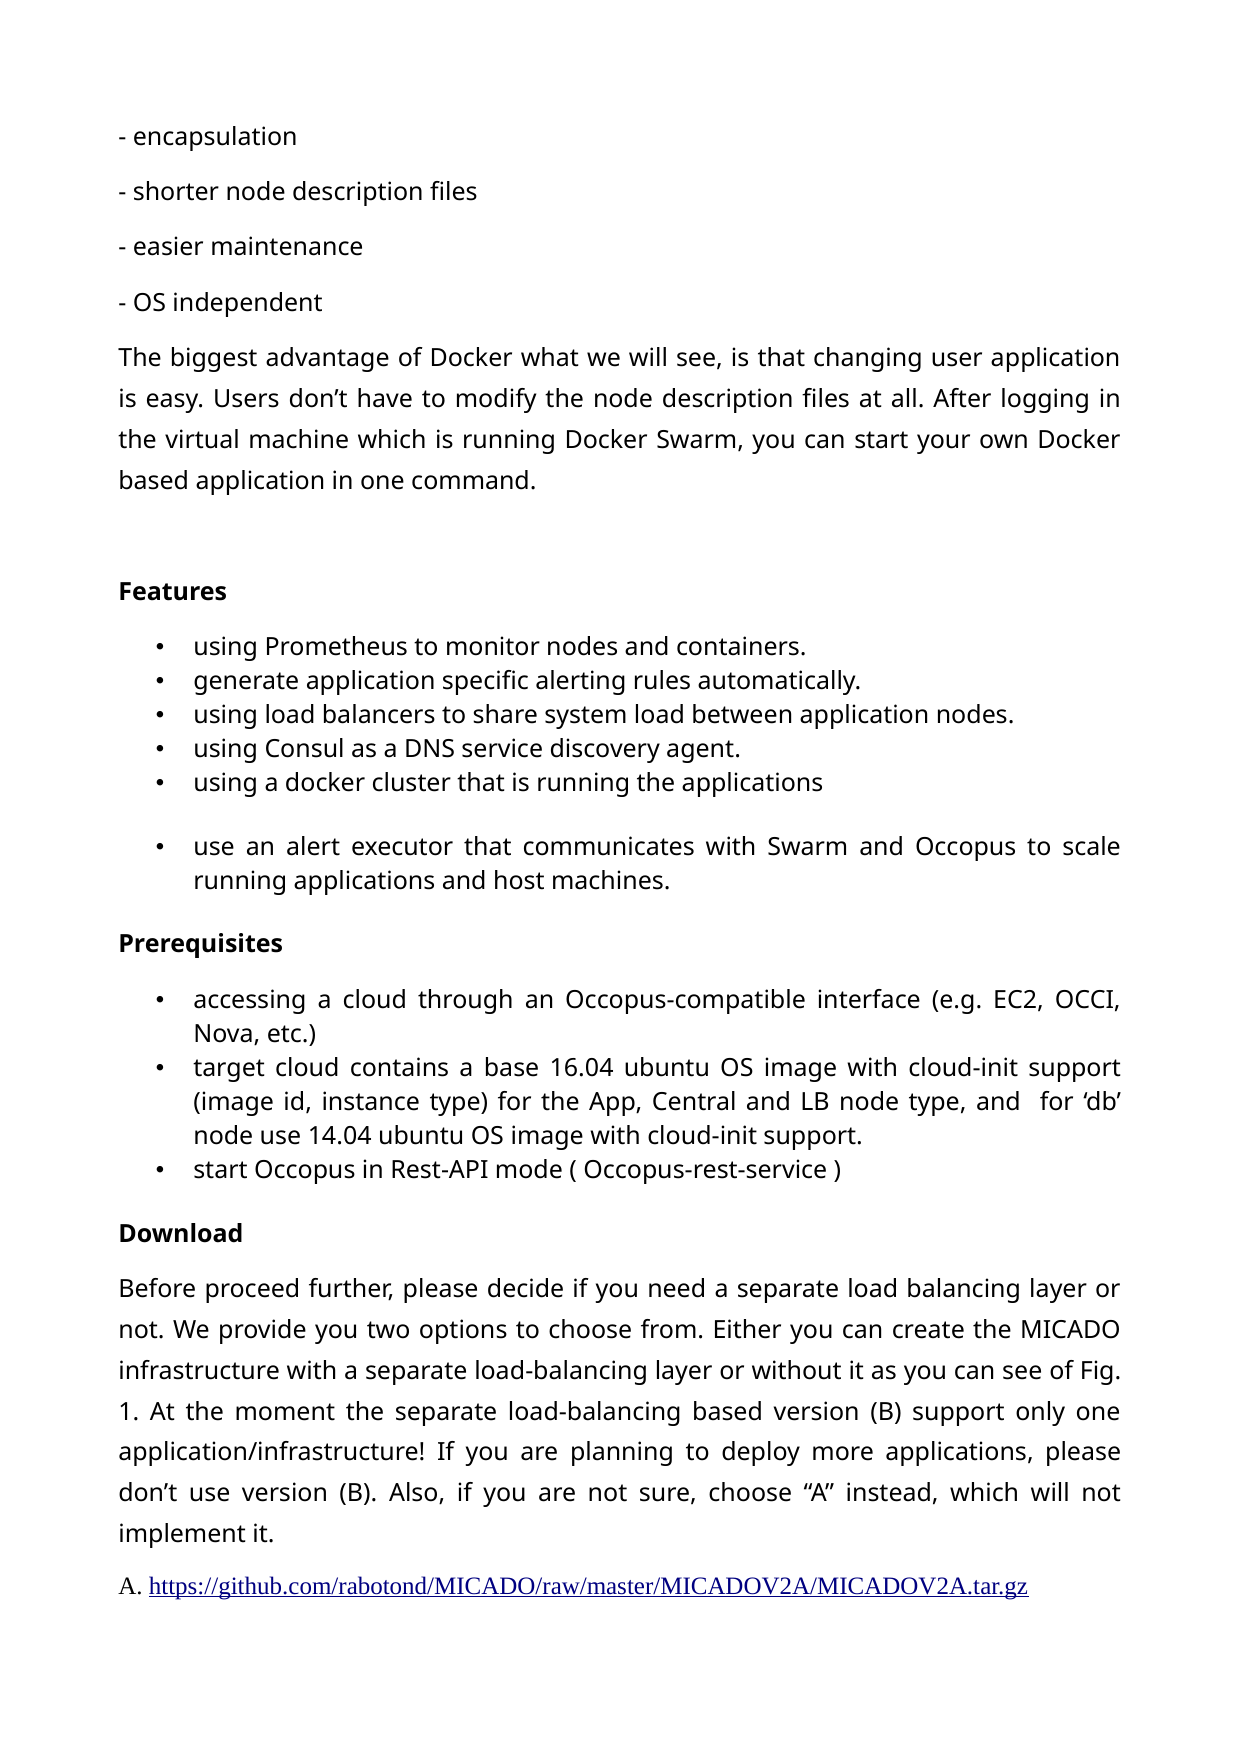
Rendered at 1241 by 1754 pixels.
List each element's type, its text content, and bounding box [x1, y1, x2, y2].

text - shorter node description files [118, 173, 1122, 208]
text Prerequisites [118, 926, 1122, 960]
list accessing a cloud through an Occopus-compatible interface (e.g. EC2, OCCI, Nova, etc.) [156, 981, 1122, 1049]
list generate application specific alerting rules automatically. [156, 663, 1122, 697]
text - OS independent [118, 284, 1122, 318]
text A. https://github.com/rabotond/MICADO/raw/master/MICADOV2A/MICADOV2A.tar.gz [118, 1571, 1122, 1600]
list use an alert executor that communicates with Swarm and Occopus to scale running applications and host machines. [156, 828, 1122, 896]
list using a docker cluster that is running the applications [156, 765, 1122, 799]
text - easier maintenance [118, 229, 1122, 263]
text Features [118, 573, 1122, 607]
list using Prometheus to monitor nodes and containers. [156, 628, 1122, 663]
text - encapsulation [118, 118, 1122, 152]
list target cloud contains a base 16.04 ubuntu OS image with cloud-init support (image id, instance type) for the App, Central and LB node type, and for ‘db’ node use 14.04 ubuntu OS image with cloud-init support. [156, 1049, 1122, 1152]
text Before proceed further, please decide if you need a separate load balancing layer or not. We provide you two options to choose from. Either you can create the MICADO infrastructure with a separate load-balancing layer or without it as you can see of Fig. 1. At the moment the separate load-balancing based version (B) support only one application/infrastructure! If you are planning to deploy more applications, please don’t use version (B). Also, if you are not sure, choose “A” instead, which will not implement it. [118, 1271, 1122, 1550]
list using Consul as a DNS service discovery agent. [156, 731, 1122, 765]
list using load balancers to share system load between application nodes. [156, 697, 1122, 731]
list start Occopus in Rest-API mode ( Occopus-rest-service ) [156, 1152, 1122, 1186]
text The biggest advantage of Docker what we will see, is that changing user application is easy. Users don’t have to modify the node description files at all. After logging in the virtual machine which is running Docker Swarm, you can start your own Docker based application in one command. [118, 340, 1122, 496]
text Download [118, 1215, 1122, 1249]
